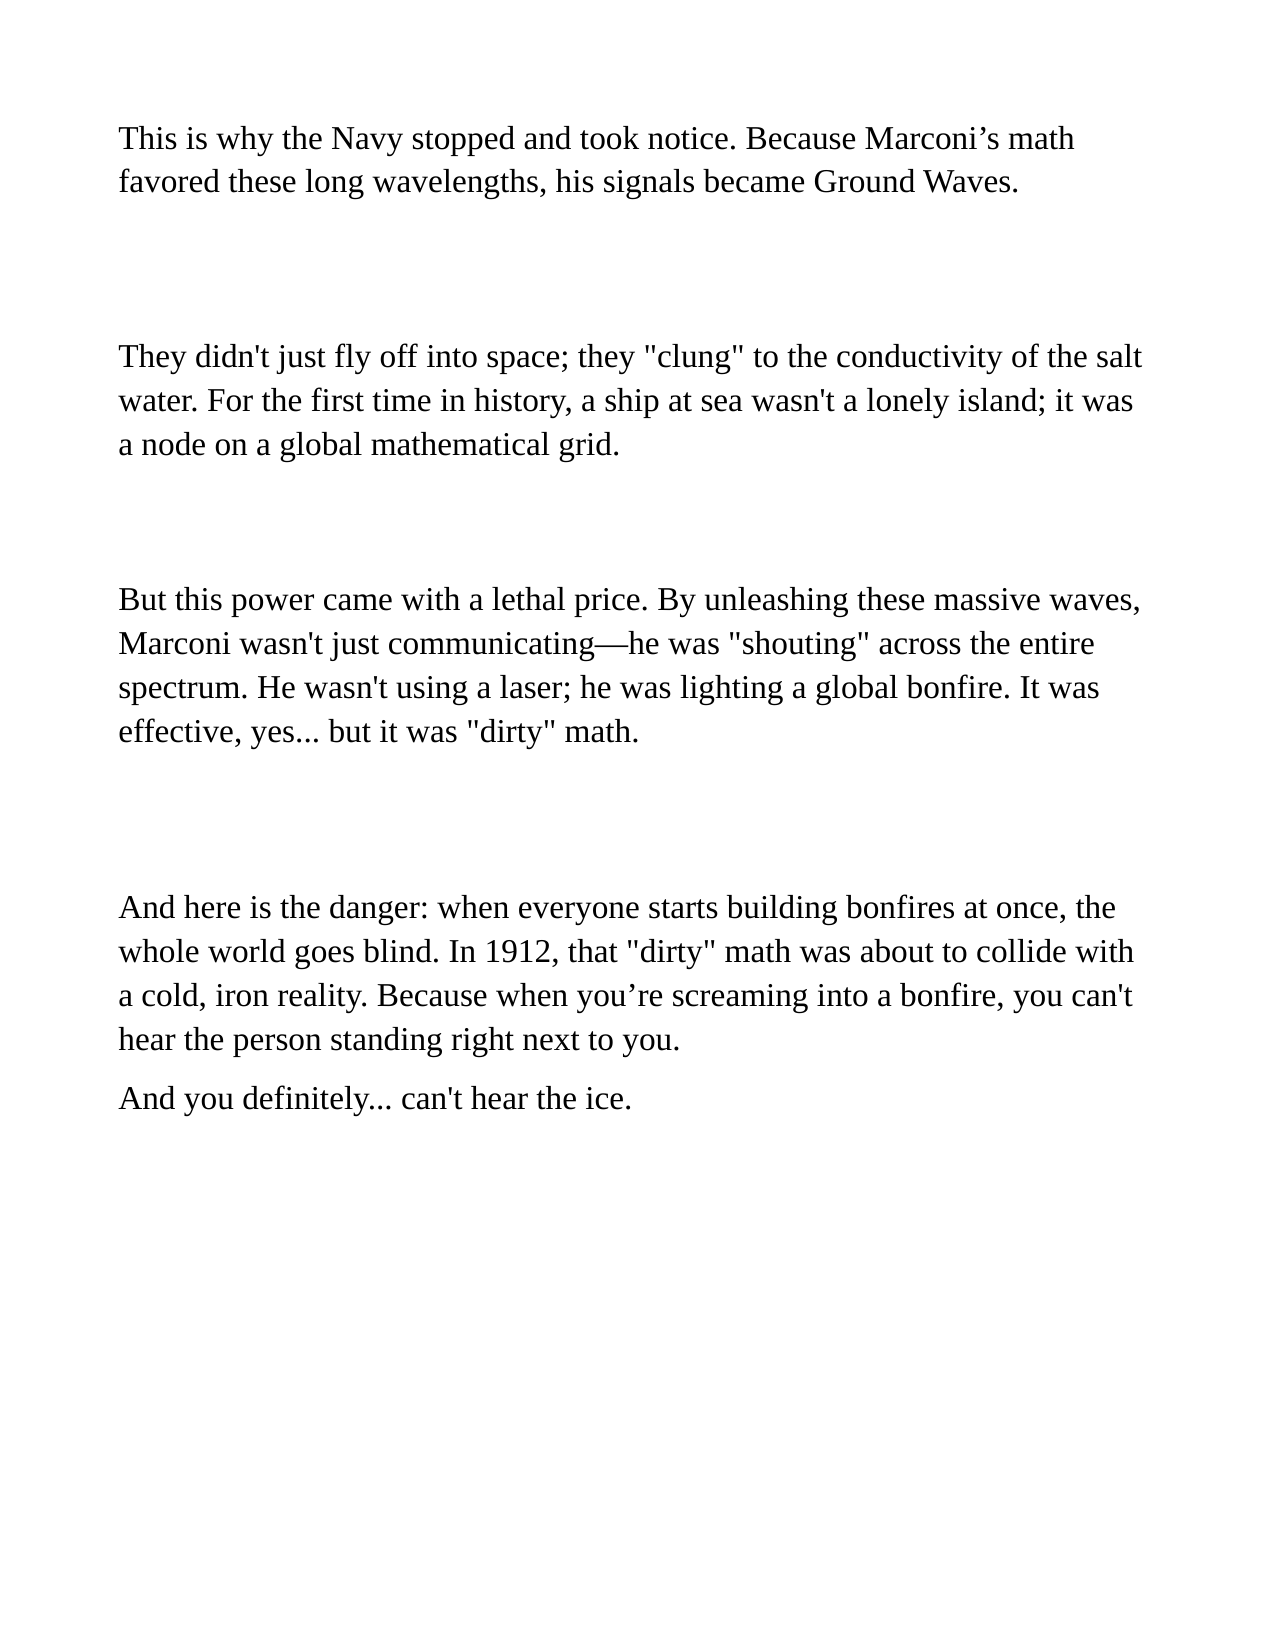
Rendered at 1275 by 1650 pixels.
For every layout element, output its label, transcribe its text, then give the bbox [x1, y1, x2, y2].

text This is why the Navy stopped and took notice. Because Marconi’s math favored these long wavelengths, his signals became Ground Waves. [118, 118, 1157, 200]
text But this power came with a lethal price. By unleashing these massive waves, Marconi wasn't just communicating—he was "shouting" across the entire spectrum. He wasn't using a laser; he was lighting a global bonfire. It was effective, yes... but it was "dirty" math. [118, 579, 1157, 749]
text And here is the danger: when everyone starts building bonfires at once, the whole world goes blind. In 1912, that "dirty" math was about to collide with a cold, iron reality. Because when you’re screaming into a bonfire, you can't hear the person standing right next to you. [118, 887, 1157, 1058]
text They didn't just fly off into space; they "clung" to the conductivity of the salt water. For the first time in history, a ship at sea wasn't a lonely island; it was a node on a global mathematical grid. [118, 336, 1157, 462]
text And you definitely... can't hear the ice. [118, 1078, 1157, 1116]
